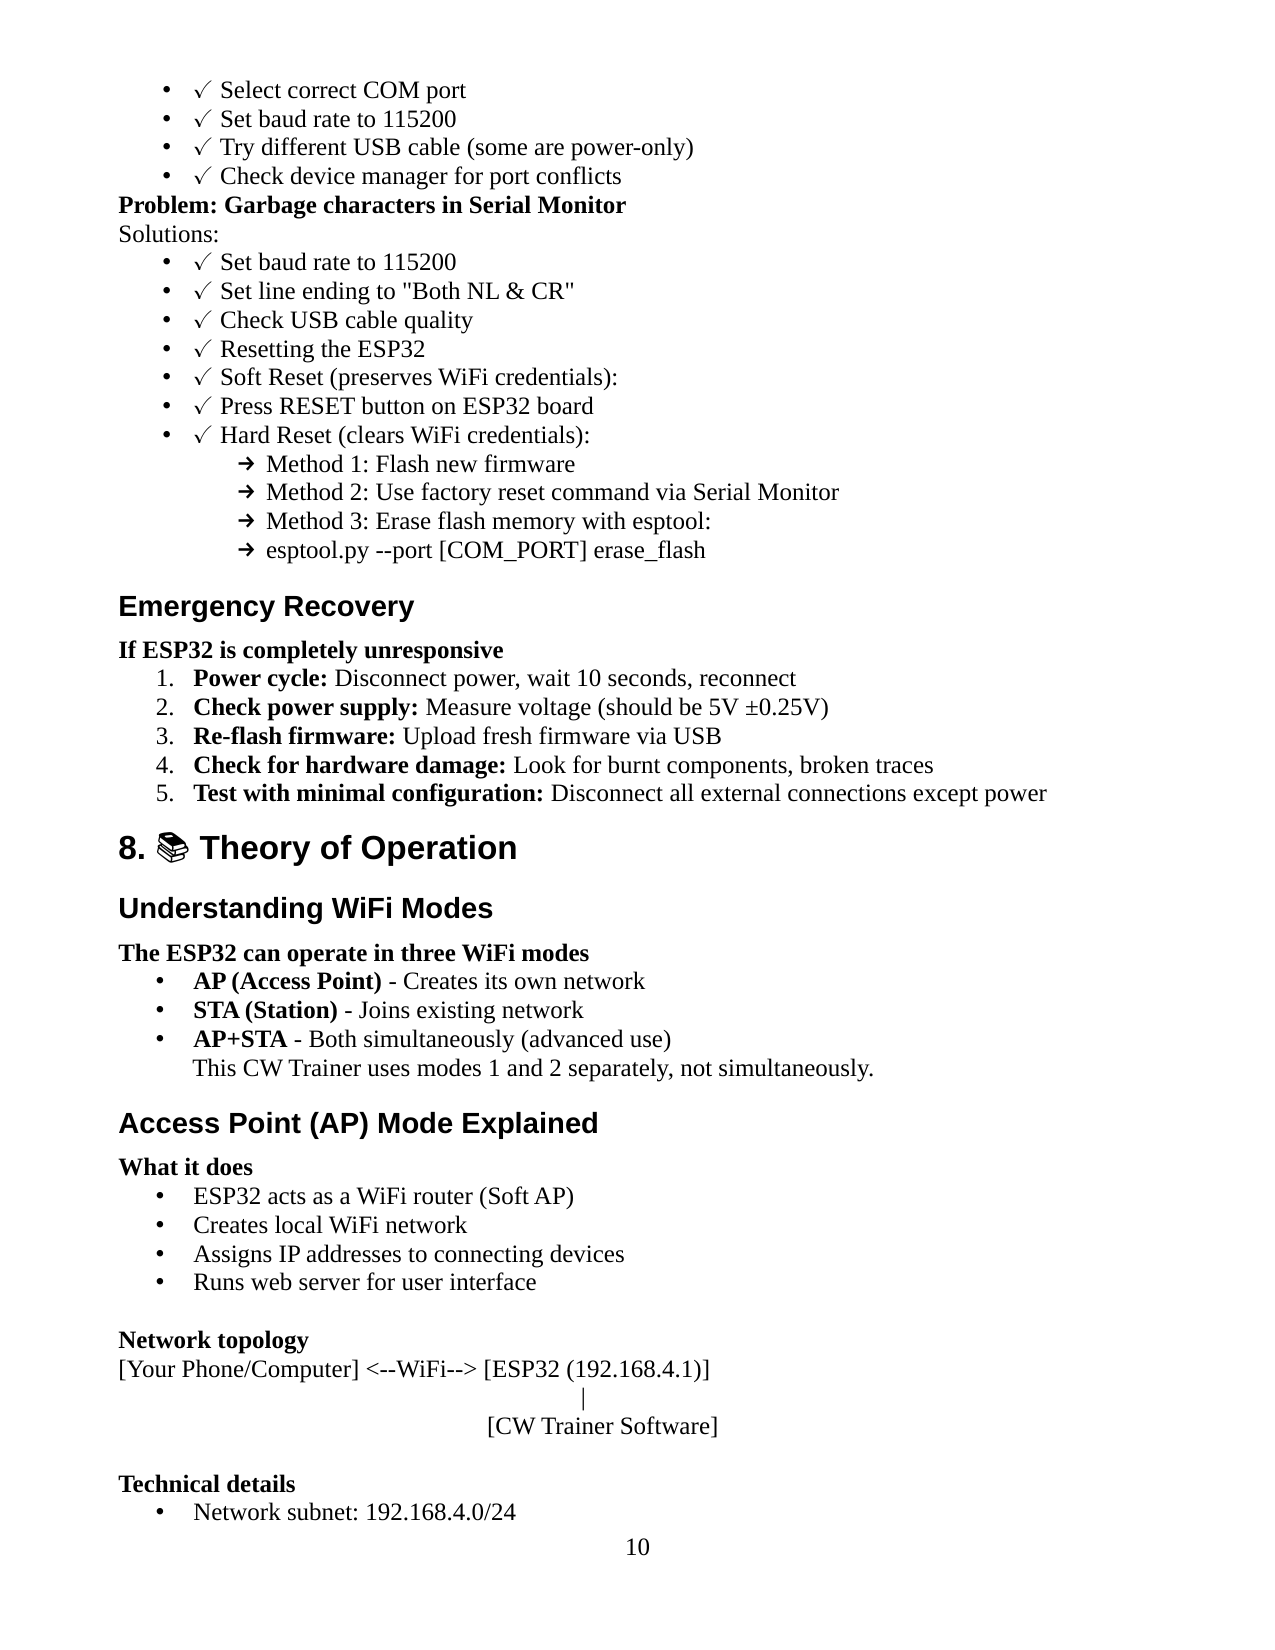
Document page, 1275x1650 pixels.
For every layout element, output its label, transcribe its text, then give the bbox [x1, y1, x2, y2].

list Test with minimal configuration: Disconnect all external connections except power [156, 778, 1157, 807]
list esptool.py --port [COM_PORT] erase_flash [236, 535, 1157, 564]
text Solutions: [118, 219, 1157, 247]
list Assigns IP addresses to connecting devices [156, 1239, 1157, 1267]
list ✓ Set line ending to "Both NL & CR" [162, 276, 1157, 305]
list ✓ Check device manager for port conflicts [162, 161, 1157, 190]
list ✓ Try different USB cable (some are power-only) [162, 132, 1157, 161]
subtitle Access Point (AP) Mode Explained [118, 1106, 1157, 1140]
list Runs web server for user interface [156, 1267, 1157, 1296]
list AP (Access Point) - Creates its own network [156, 966, 1157, 995]
list Method 2: Use factory reset command via Serial Monitor [236, 477, 1157, 506]
text The ESP32 can operate in three WiFi modes [118, 938, 1157, 966]
list ✓ Check USB cable quality [162, 305, 1157, 334]
text | [118, 1382, 1157, 1411]
list Check for hardware damage: Look for burnt components, broken traces [156, 750, 1157, 778]
subtitle Emergency Recovery [118, 589, 1157, 622]
list ✓ Hard Reset (clears WiFi credentials): [162, 420, 1157, 449]
text If ESP32 is completely unresponsive [118, 635, 1157, 663]
list AP+STA - Both simultaneously (advanced use) [156, 1024, 1157, 1053]
list Network subnet: 192.168.4.0/24 [156, 1497, 1157, 1526]
list ✓ Select correct COM port [162, 75, 1157, 104]
list Method 3: Erase flash memory with esptool: [236, 506, 1157, 535]
text What it does [118, 1152, 1157, 1181]
text [CW Trainer Software] [118, 1411, 1157, 1440]
list ✓ Resetting the ESP32 [162, 334, 1157, 362]
text [Your Phone/Computer] <--WiFi--> [ESP32 (192.168.4.1)] [118, 1354, 1157, 1382]
list ESP32 acts as a WiFi router (Soft AP) [156, 1181, 1157, 1210]
list STA (Station) - Joins existing network [156, 995, 1157, 1024]
list Method 1: Flash new firmware [236, 449, 1157, 477]
subtitle 8. 📚 Theory of Operation [118, 828, 1157, 867]
text Network topology [118, 1325, 1157, 1354]
subtitle Understanding WiFi Modes [118, 892, 1157, 925]
list Power cycle: Disconnect power, wait 10 seconds, reconnect [156, 663, 1157, 692]
list ✓ Set baud rate to 115200 [162, 247, 1157, 276]
list Check power supply: Measure voltage (should be 5V ±0.25V) [156, 692, 1157, 721]
text Technical details [118, 1469, 1157, 1497]
text This CW Trainer uses modes 1 and 2 separately, not simultaneously. [192, 1053, 1157, 1081]
text Problem: Garbage characters in Serial Monitor [118, 190, 1157, 219]
list Re-flash firmware: Upload fresh firmware via USB [156, 721, 1157, 750]
list ✓ Press RESET button on ESP32 board [162, 391, 1157, 420]
list ✓ Soft Reset (preserves WiFi credentials): [162, 362, 1157, 391]
list Creates local WiFi network [156, 1210, 1157, 1239]
list ✓ Set baud rate to 115200 [162, 104, 1157, 132]
